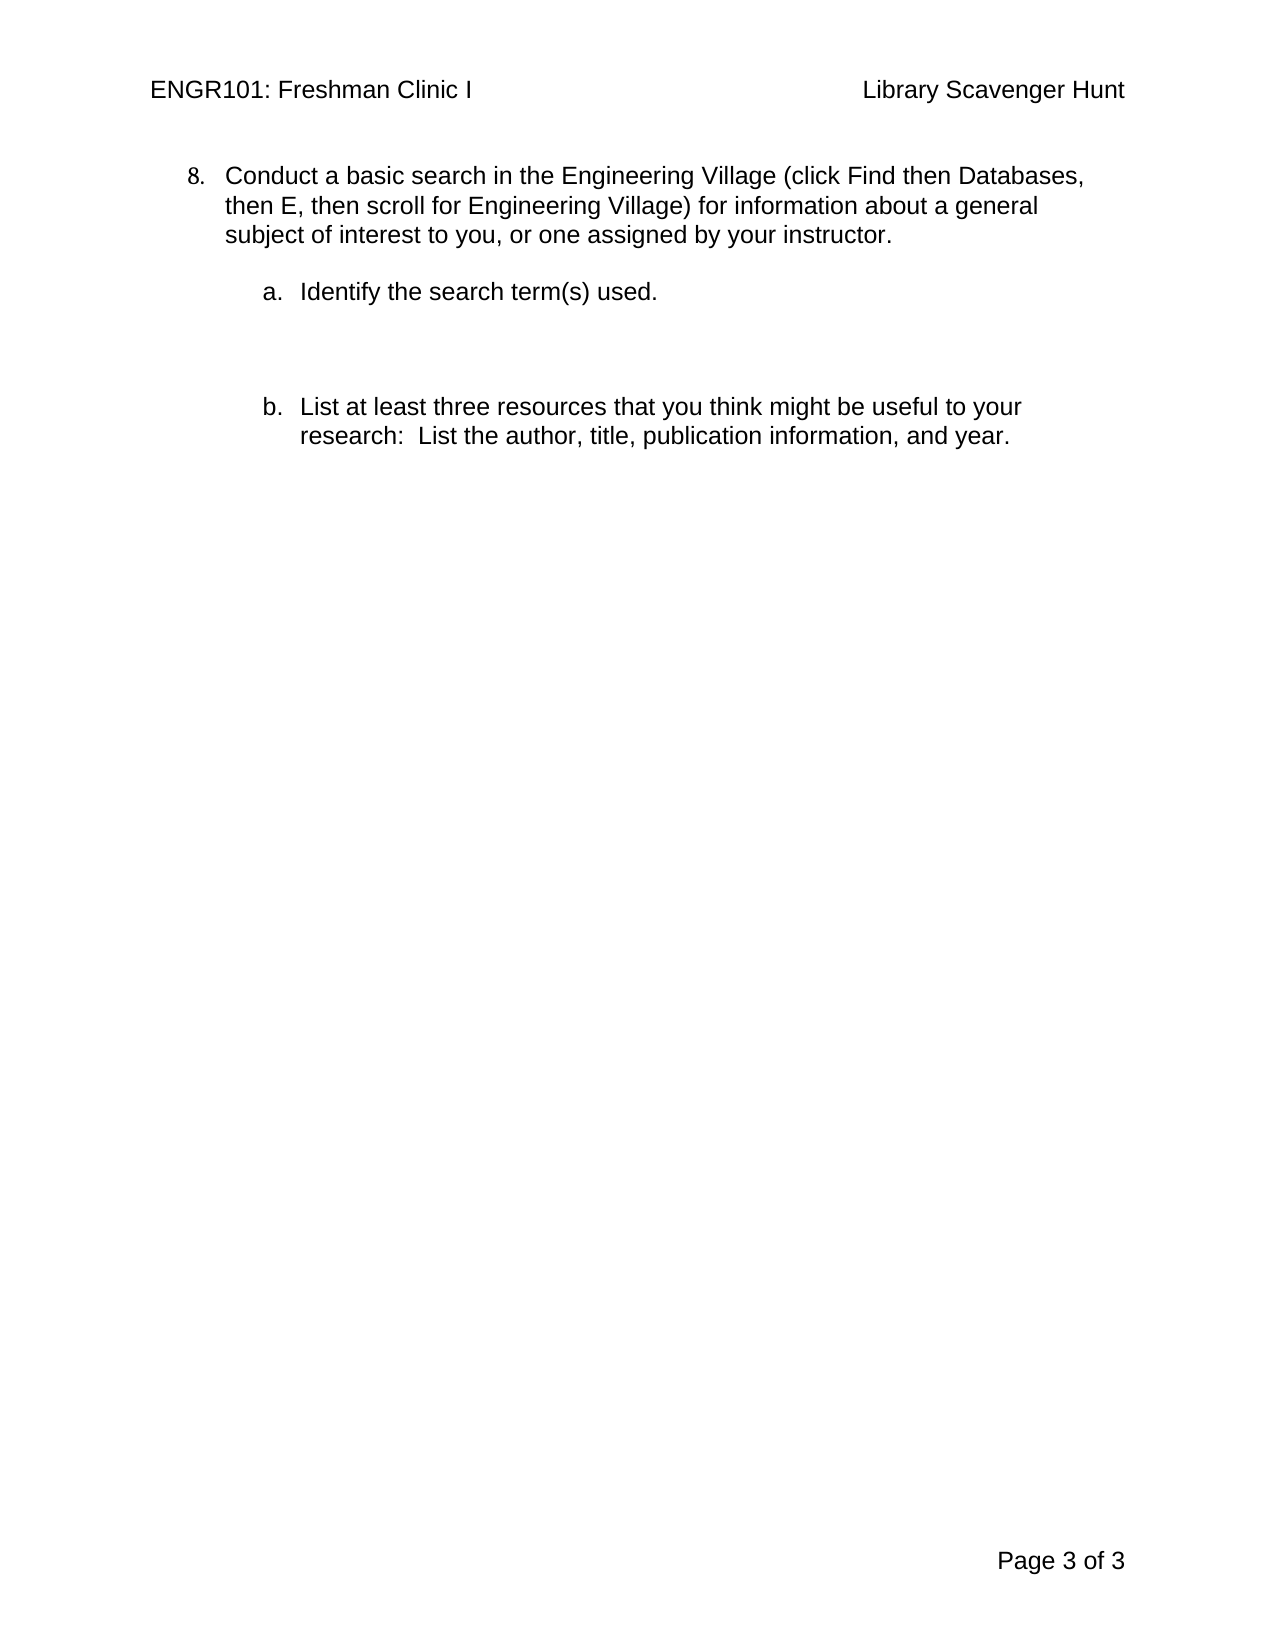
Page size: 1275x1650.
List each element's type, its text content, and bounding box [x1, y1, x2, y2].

list Identify the search term(s) used. [262, 277, 1125, 306]
list List at least three resources that you think might be useful to your research: List the author, title, publication information, and year. [262, 392, 1125, 450]
list Conduct a basic search in the Engineering Village (click Find then Databases, then E, then scroll for Engineering Village) for information about a general subject of interest to you, or one assigned by your instructor. [187, 161, 1125, 248]
